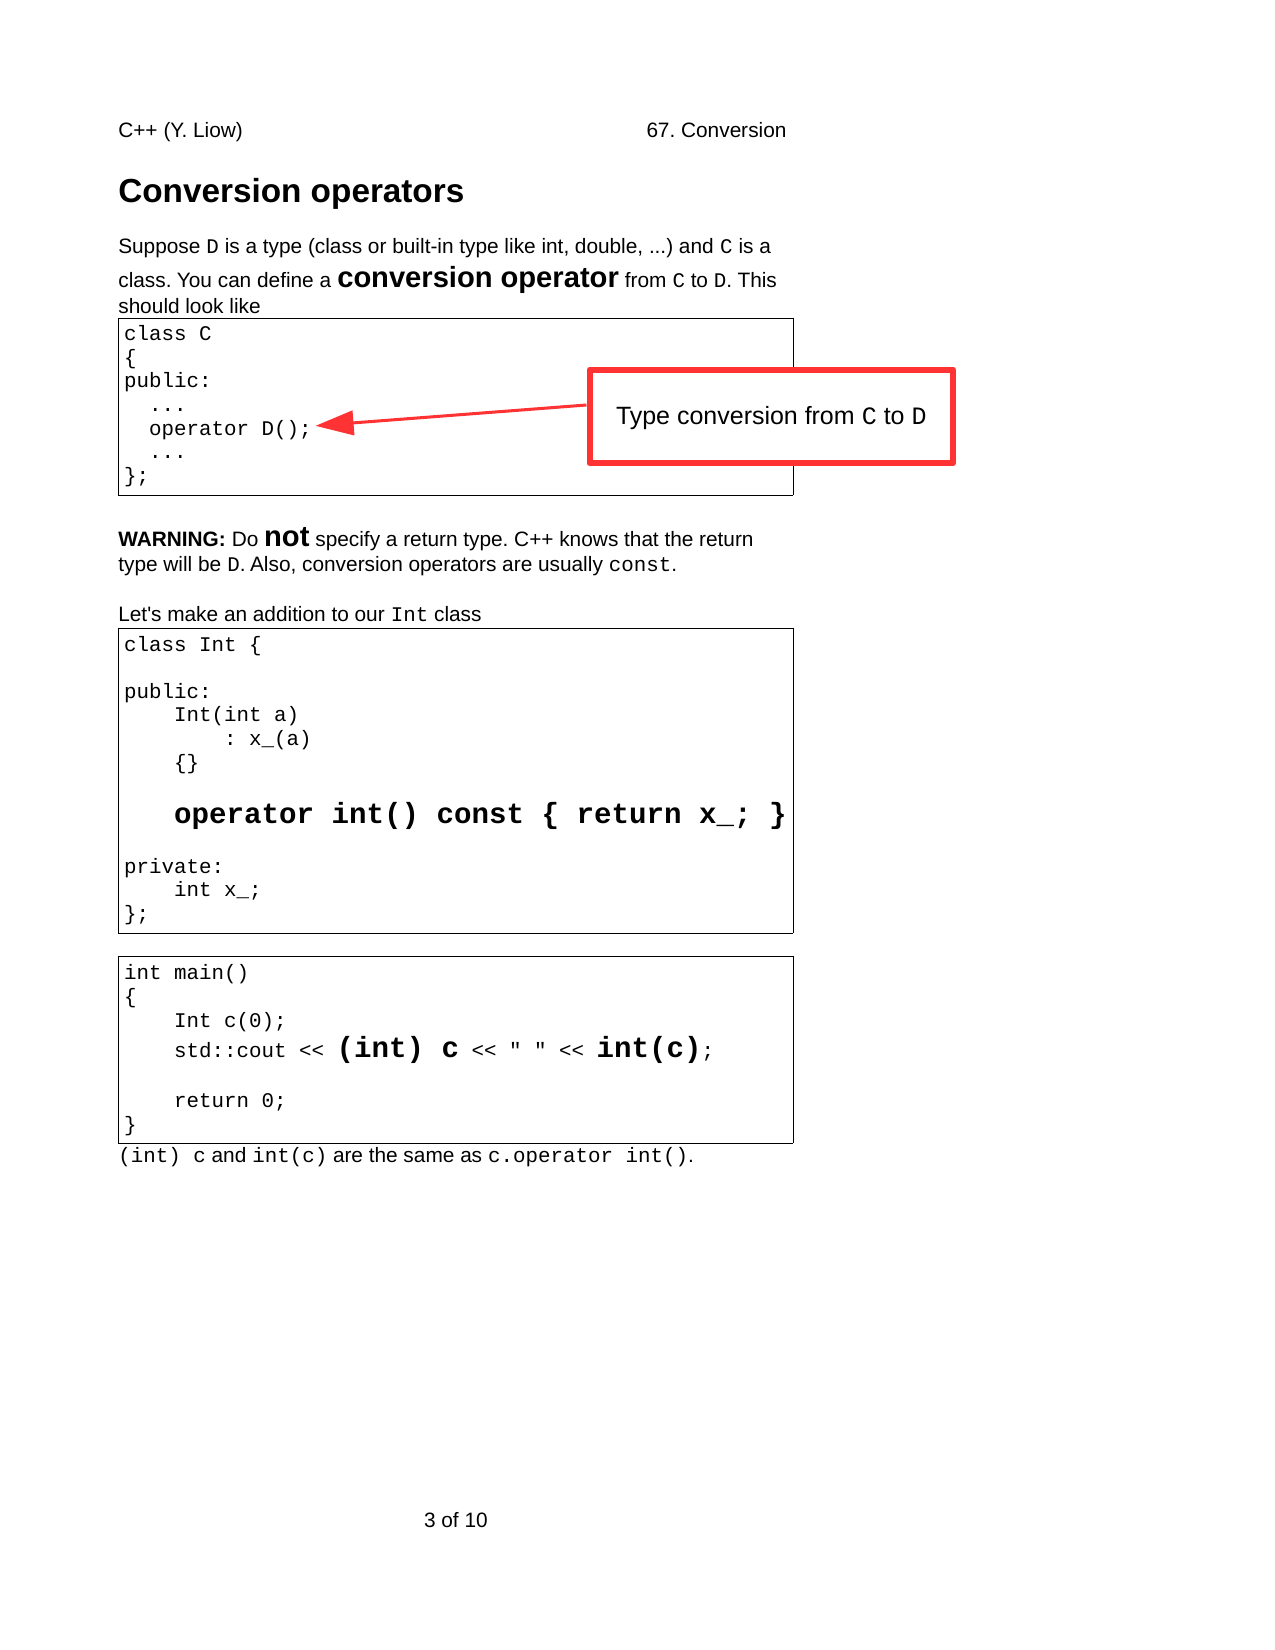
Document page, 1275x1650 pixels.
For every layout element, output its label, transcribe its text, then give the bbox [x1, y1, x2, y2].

text Conversion operators [118, 172, 793, 210]
text Suppose D is a type (class or built-in type like int, double, ...) and C is a class. You can define a conversion operator from C to D. This should look like [118, 234, 793, 317]
text (int) c and int(c) are the same as c.operator int(). [118, 1144, 793, 1169]
table_header class Int { public: Int(int a) : x_(a) {} operator int() const { return x_; } private: int x_; }; [119, 629, 793, 932]
table_header int main() { Int c(0); std::cout << (int) c << " " << int(c); return 0; } [119, 957, 793, 1143]
text WARNING: Do not specify a return type. C++ knows that the return type will be D. Also, conversion operators are usually const. [118, 518, 793, 578]
table_header class C { public: ... operator D(); ... }; [119, 319, 793, 494]
text Let's make an addition to our Int class [118, 602, 793, 628]
